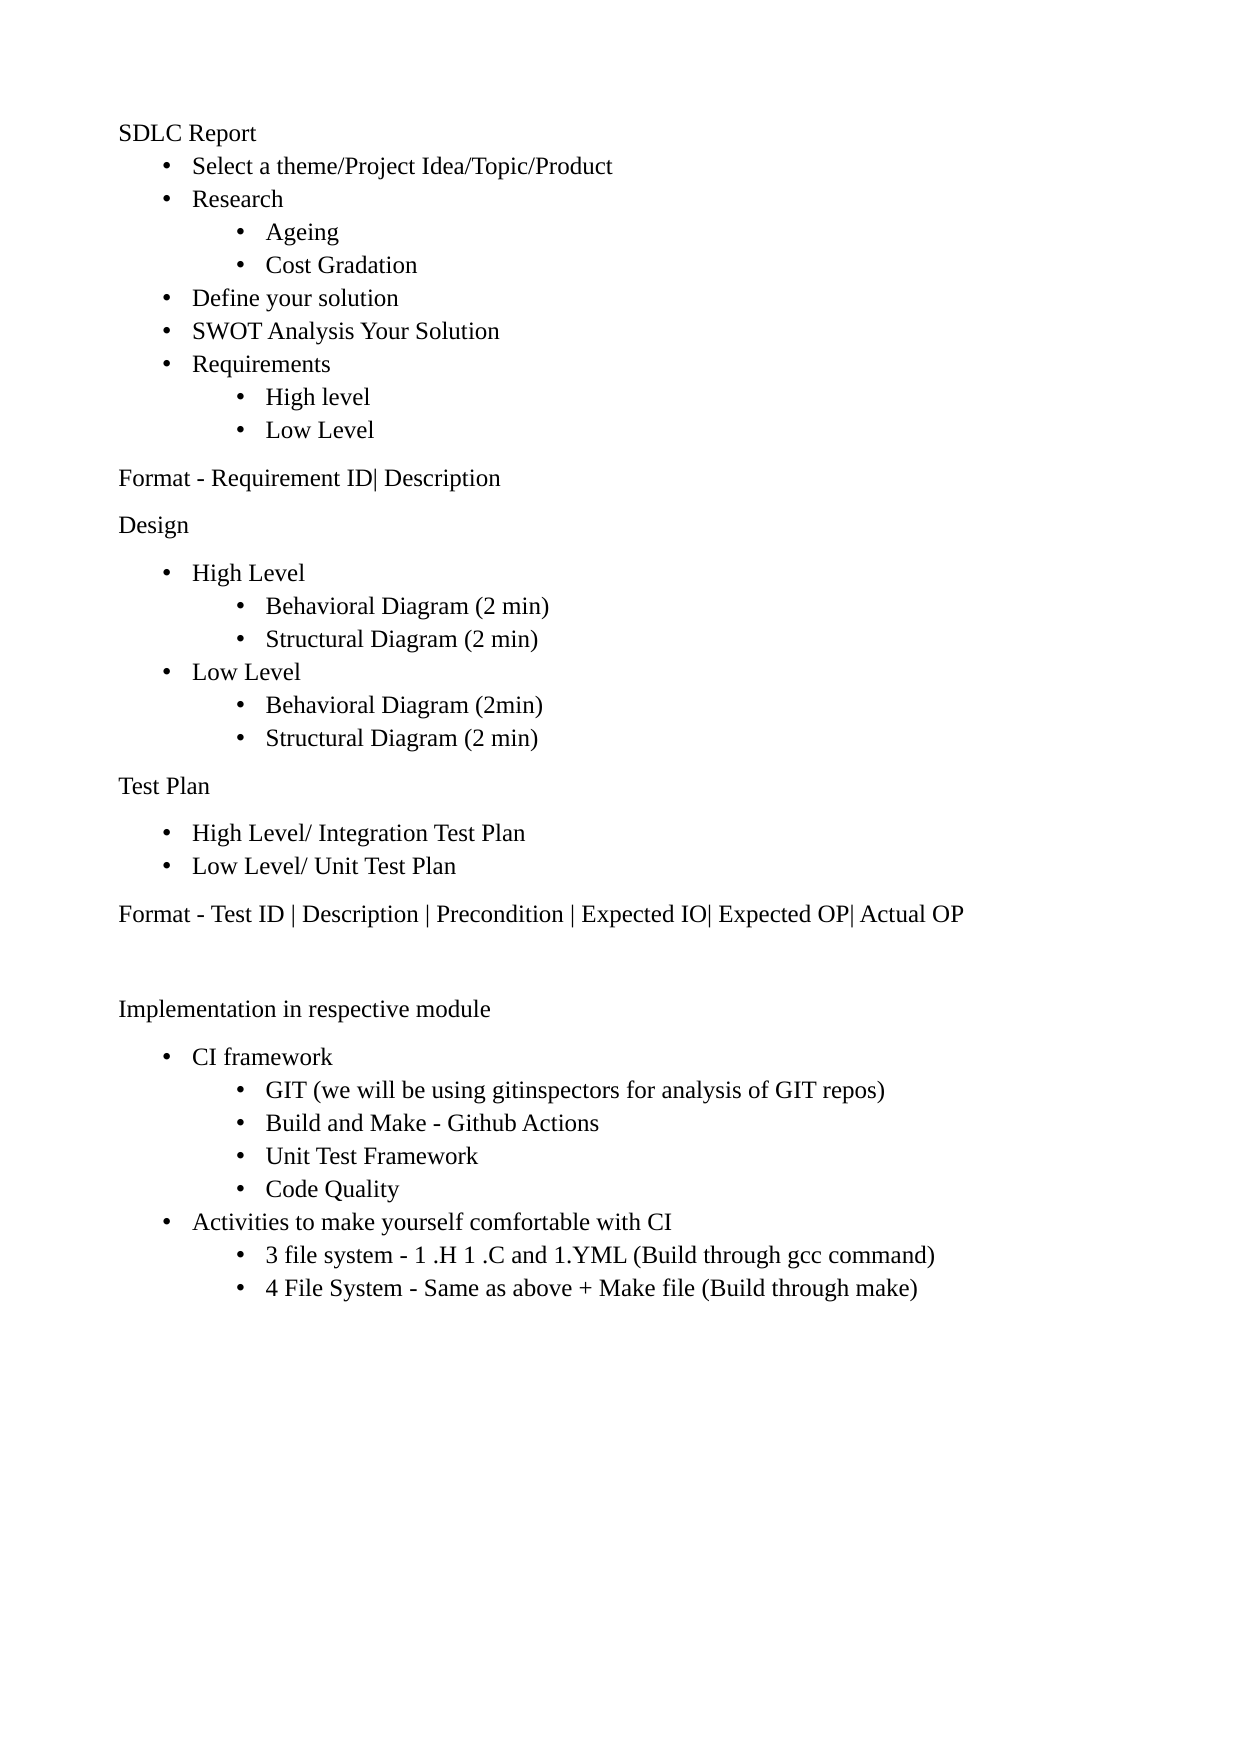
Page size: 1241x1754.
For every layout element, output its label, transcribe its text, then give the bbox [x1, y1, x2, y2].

list Unit Test Framework [236, 1141, 1122, 1170]
list High Level/ Integration Test Plan [162, 818, 1122, 847]
list Research [162, 184, 1122, 213]
list Define your solution [162, 283, 1122, 312]
list High Level [162, 558, 1122, 587]
list CI framework [162, 1042, 1122, 1071]
list 3 file system - 1 .H 1 .C and 1.YML (Build through gcc command) [236, 1240, 1122, 1269]
text Design [118, 511, 1122, 539]
text Format - Test ID | Description | Precondition | Expected IO| Expected OP| Actual OP [118, 899, 1122, 928]
list High level [236, 382, 1122, 411]
list Structural Diagram (2 min) [236, 723, 1122, 752]
list Behavioral Diagram (2min) [236, 690, 1122, 719]
list Code Quality [236, 1174, 1122, 1203]
list 4 File System - Same as above + Make file (Build through make) [236, 1273, 1122, 1302]
list Select a theme/Project Idea/Topic/Product [162, 151, 1122, 180]
list Behavioral Diagram (2 min) [236, 591, 1122, 620]
list GIT (we will be using gitinspectors for analysis of GIT repos) [236, 1075, 1122, 1104]
list Build and Make - Github Actions [236, 1108, 1122, 1137]
text Format - Requirement ID| Description [118, 463, 1122, 492]
list Ageing [236, 217, 1122, 246]
text Implementation in respective module [118, 994, 1122, 1023]
list Requirements [162, 349, 1122, 378]
text Test Plan [118, 771, 1122, 799]
list Low Level [162, 657, 1122, 686]
list Low Level [236, 415, 1122, 444]
list Cost Gradation [236, 250, 1122, 279]
list SWOT Analysis Your Solution [162, 316, 1122, 345]
list Structural Diagram (2 min) [236, 624, 1122, 653]
list Activities to make yourself comfortable with CI [162, 1207, 1122, 1236]
list Low Level/ Unit Test Plan [162, 851, 1122, 880]
text SDLC Report [118, 118, 1122, 147]
